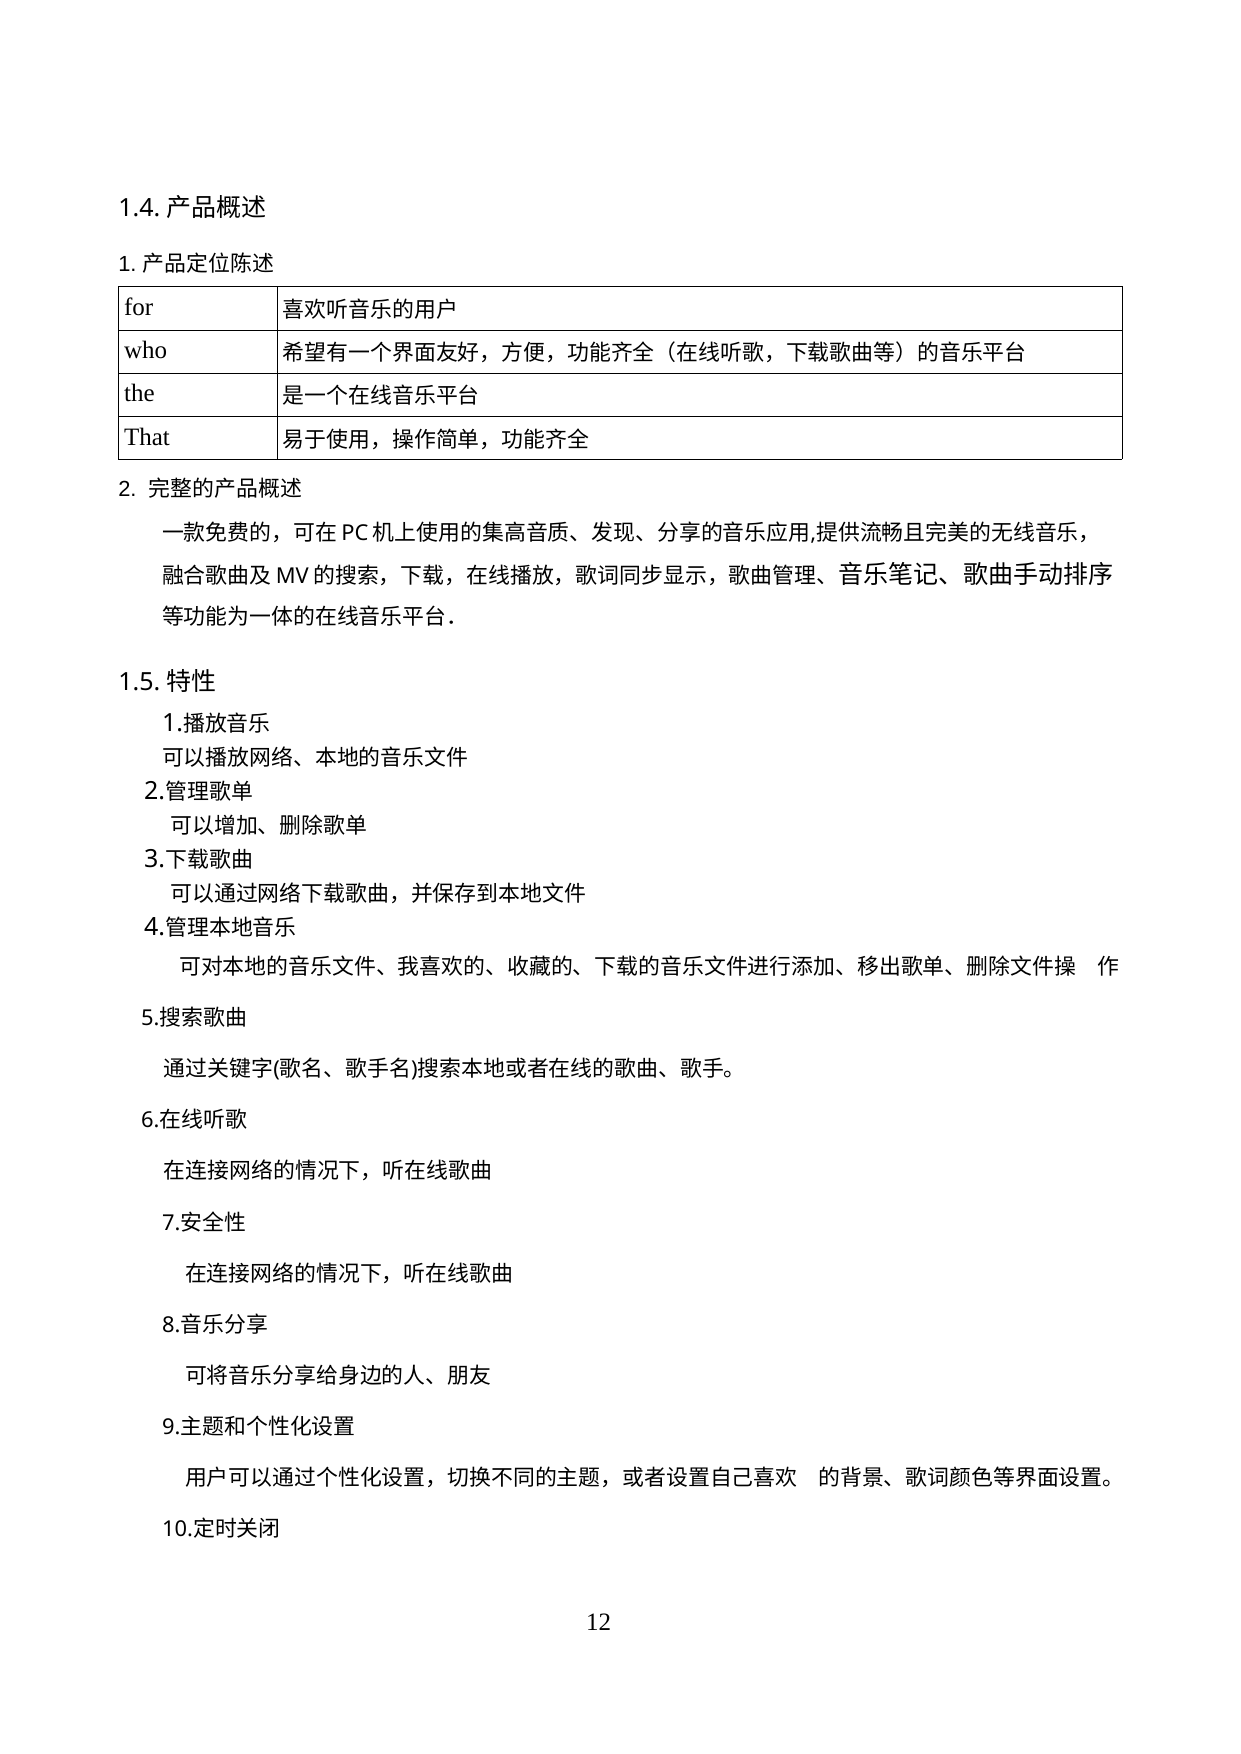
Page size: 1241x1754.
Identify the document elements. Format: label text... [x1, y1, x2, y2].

table_cell 易于使用，操作简单，功能齐全 [278, 417, 1122, 459]
text 7.安全性 [118, 1204, 1122, 1236]
text 可将音乐分享给身边的人、朋友 [118, 1358, 1122, 1389]
text 在连接网络的情况下，听在线歌曲 [118, 1153, 1122, 1185]
table_header for [119, 287, 277, 329]
text 可以播放网络、本地的音乐文件 [118, 738, 1122, 772]
table_cell 是一个在线音乐平台 [278, 374, 1122, 416]
text 5.搜索歌曲 [118, 1000, 1122, 1032]
table_cell who [119, 331, 277, 373]
text 9.主题和个性化设置 [118, 1409, 1122, 1440]
table_cell the [119, 374, 277, 416]
text 一款免费的，可在PC机上使用的集高音质、发现、分享的音乐应用,提供流畅且完美的无线音乐， 融合歌曲及MV的搜索，下载，在线播放，歌词同步显示，歌曲管理、音乐笔记、歌曲手动排序 等功能为一体的在线音乐平台． [118, 515, 1122, 631]
subtitle 产品定位陈述 [118, 243, 1122, 279]
text 8.音乐分享 [118, 1307, 1122, 1338]
text 2.管理歌单 [118, 772, 1122, 807]
subtitle 完整的产品概述 [118, 471, 1122, 503]
table_cell 希望有一个界面友好，方便，功能齐全（在线听歌，下载歌曲等）的音乐平台 [278, 331, 1122, 373]
text 3.下载歌曲 [118, 841, 1122, 875]
text 可对本地的音乐文件、我喜欢的、收藏的、下载的音乐文件进行添加、移出歌单、删除文件操 作 [118, 949, 1122, 981]
text 在连接网络的情况下，听在线歌曲 [118, 1256, 1122, 1287]
text 6.在线听歌 [118, 1102, 1122, 1134]
text 可以增加、删除歌单 [118, 807, 1122, 841]
text 通过关键字(歌名、歌手名)搜索本地或者在线的歌曲、歌手。 [118, 1051, 1122, 1083]
table_header 喜欢听音乐的用户 [278, 287, 1122, 329]
table_cell That [119, 417, 277, 459]
text 用户可以通过个性化设置，切换不同的主题，或者设置自己喜欢 的背景、歌词颜色等界面设置。 [118, 1460, 1122, 1491]
text 4.管理本地音乐 [118, 909, 1122, 943]
text 1.播放音乐 [118, 704, 1122, 738]
text 10.定时关闭 [118, 1511, 1122, 1542]
subtitle 特性 [118, 661, 1122, 697]
text 可以通过网络下载歌曲，并保存到本地文件 [118, 875, 1122, 909]
subtitle 产品概述 [118, 188, 1122, 224]
